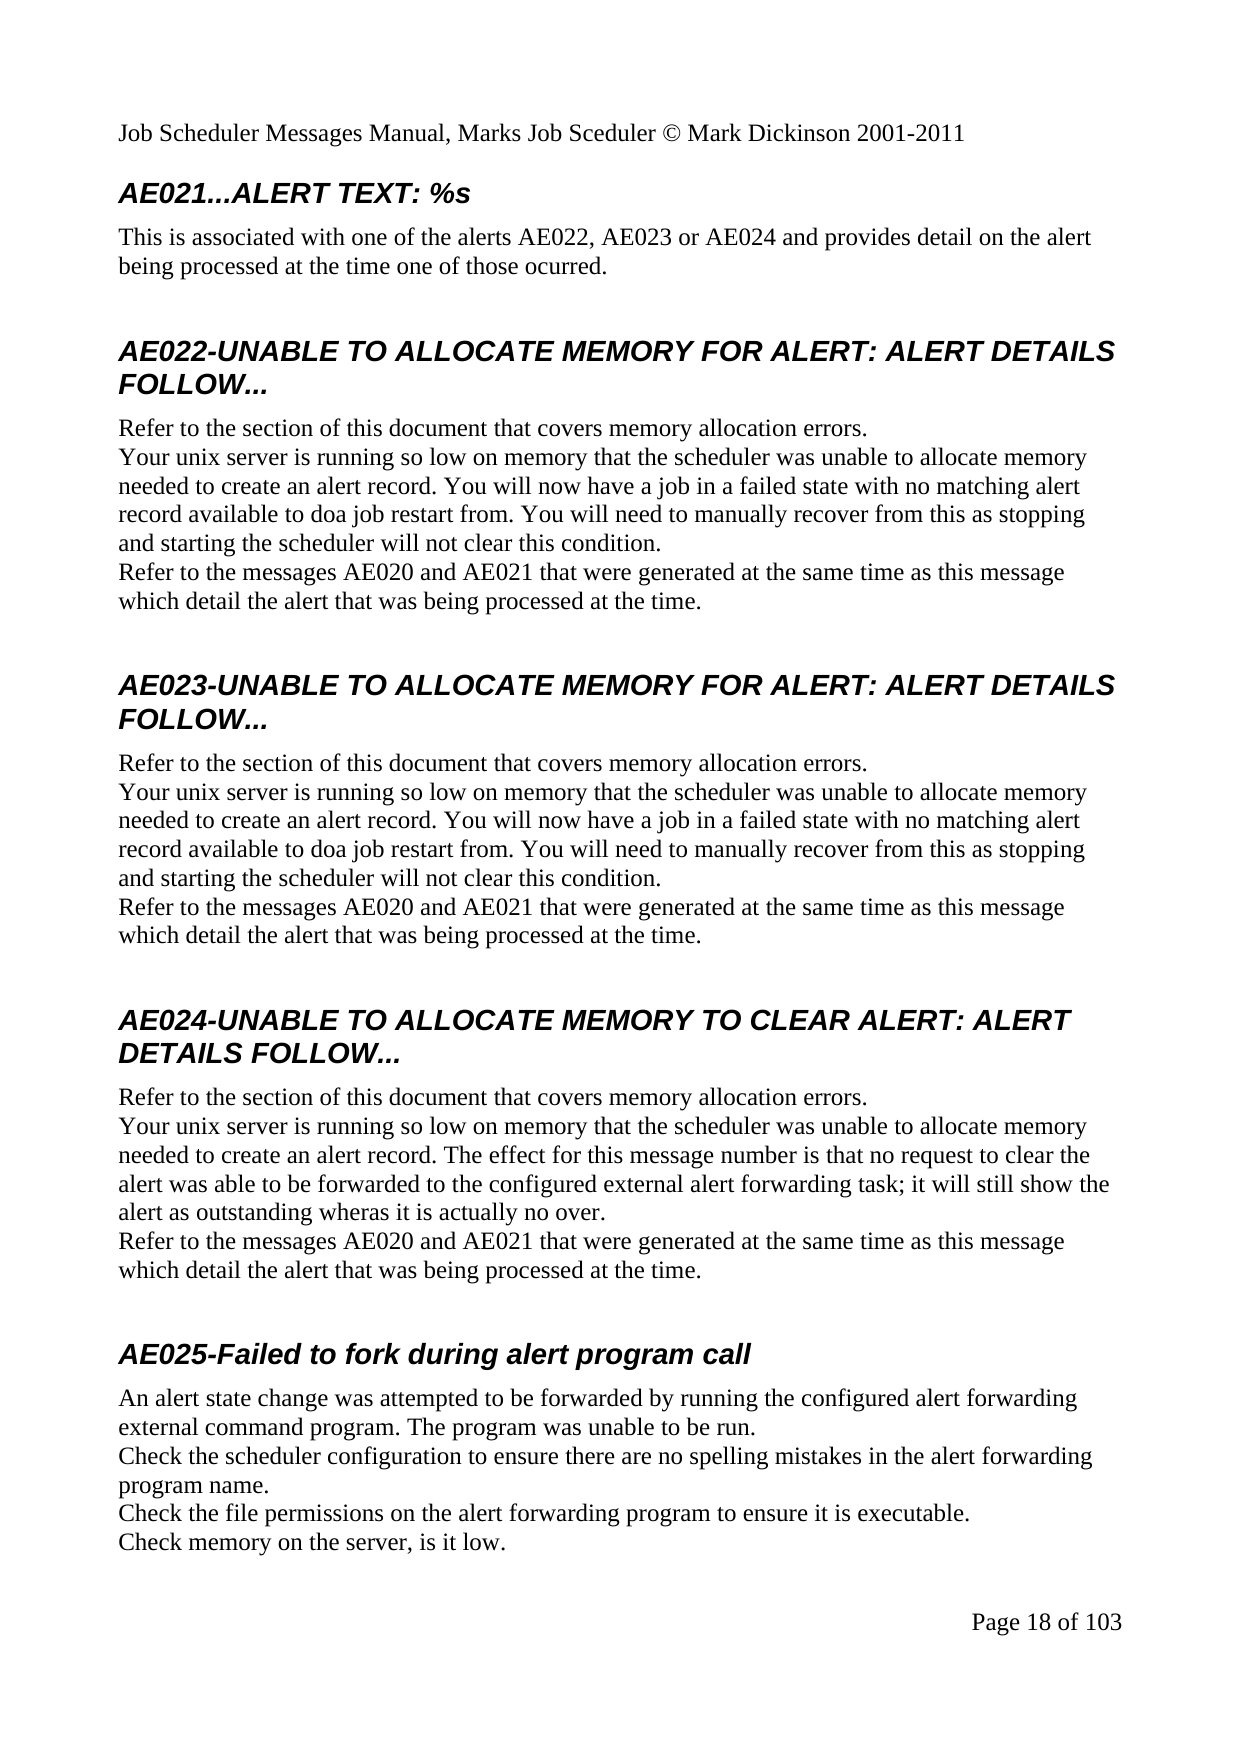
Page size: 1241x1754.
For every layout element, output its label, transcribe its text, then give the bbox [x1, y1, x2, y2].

text Refer to the section of this document that covers memory allocation errors. [118, 413, 1122, 442]
text Your unix server is running so low on memory that the scheduler was unable to allocate memory needed to create an alert record. You will now have a job in a failed state with no matching alert record available to doa job restart from. You will need to manually recover from this as stopping and starting the scheduler will not clear this condition. [118, 442, 1122, 557]
text Check the scheduler configuration to ensure there are no spelling mistakes in the alert forwarding program name. [118, 1441, 1122, 1498]
text Refer to the messages AE020 and AE021 that were generated at the same time as this message which detail the alert that was being processed at the time. [118, 892, 1122, 949]
subtitle AE023-UNABLE TO ALLOCATE MEMORY FOR ALERT: ALERT DETAILS FOLLOW... [118, 668, 1122, 735]
subtitle AE024-UNABLE TO ALLOCATE MEMORY TO CLEAR ALERT: ALERT DETAILS FOLLOW... [118, 1003, 1122, 1070]
text Your unix server is running so low on memory that the scheduler was unable to allocate memory needed to create an alert record. You will now have a job in a failed state with no matching alert record available to doa job restart from. You will need to manually recover from this as stopping and starting the scheduler will not clear this condition. [118, 777, 1122, 892]
text Refer to the messages AE020 and AE021 that were generated at the same time as this message which detail the alert that was being processed at the time. [118, 1226, 1122, 1284]
text Check memory on the server, is it low. [118, 1527, 1122, 1556]
text This is associated with one of the alerts AE022, AE023 or AE024 and provides detail on the alert being processed at the time one of those ocurred. [118, 222, 1122, 280]
text Refer to the section of this document that covers memory allocation errors. [118, 1082, 1122, 1111]
text Refer to the messages AE020 and AE021 that were generated at the same time as this message which detail the alert that was being processed at the time. [118, 557, 1122, 614]
text Check the file permissions on the alert forwarding program to ensure it is executable. [118, 1498, 1122, 1527]
subtitle AE025-Failed to fork during alert program call [118, 1337, 1122, 1371]
subtitle AE021...ALERT TEXT: %s [118, 176, 1122, 210]
text Your unix server is running so low on memory that the scheduler was unable to allocate memory needed to create an alert record. The effect for this message number is that no request to clear the alert was able to be forwarded to the configured external alert forwarding task; it will still show the alert as outstanding wheras it is actually no over. [118, 1111, 1122, 1226]
text An alert state change was attempted to be forwarded by running the configured alert forwarding external command program. The program was unable to be run. [118, 1383, 1122, 1441]
subtitle AE022-UNABLE TO ALLOCATE MEMORY FOR ALERT: ALERT DETAILS FOLLOW... [118, 334, 1122, 401]
text Refer to the section of this document that covers memory allocation errors. [118, 748, 1122, 777]
